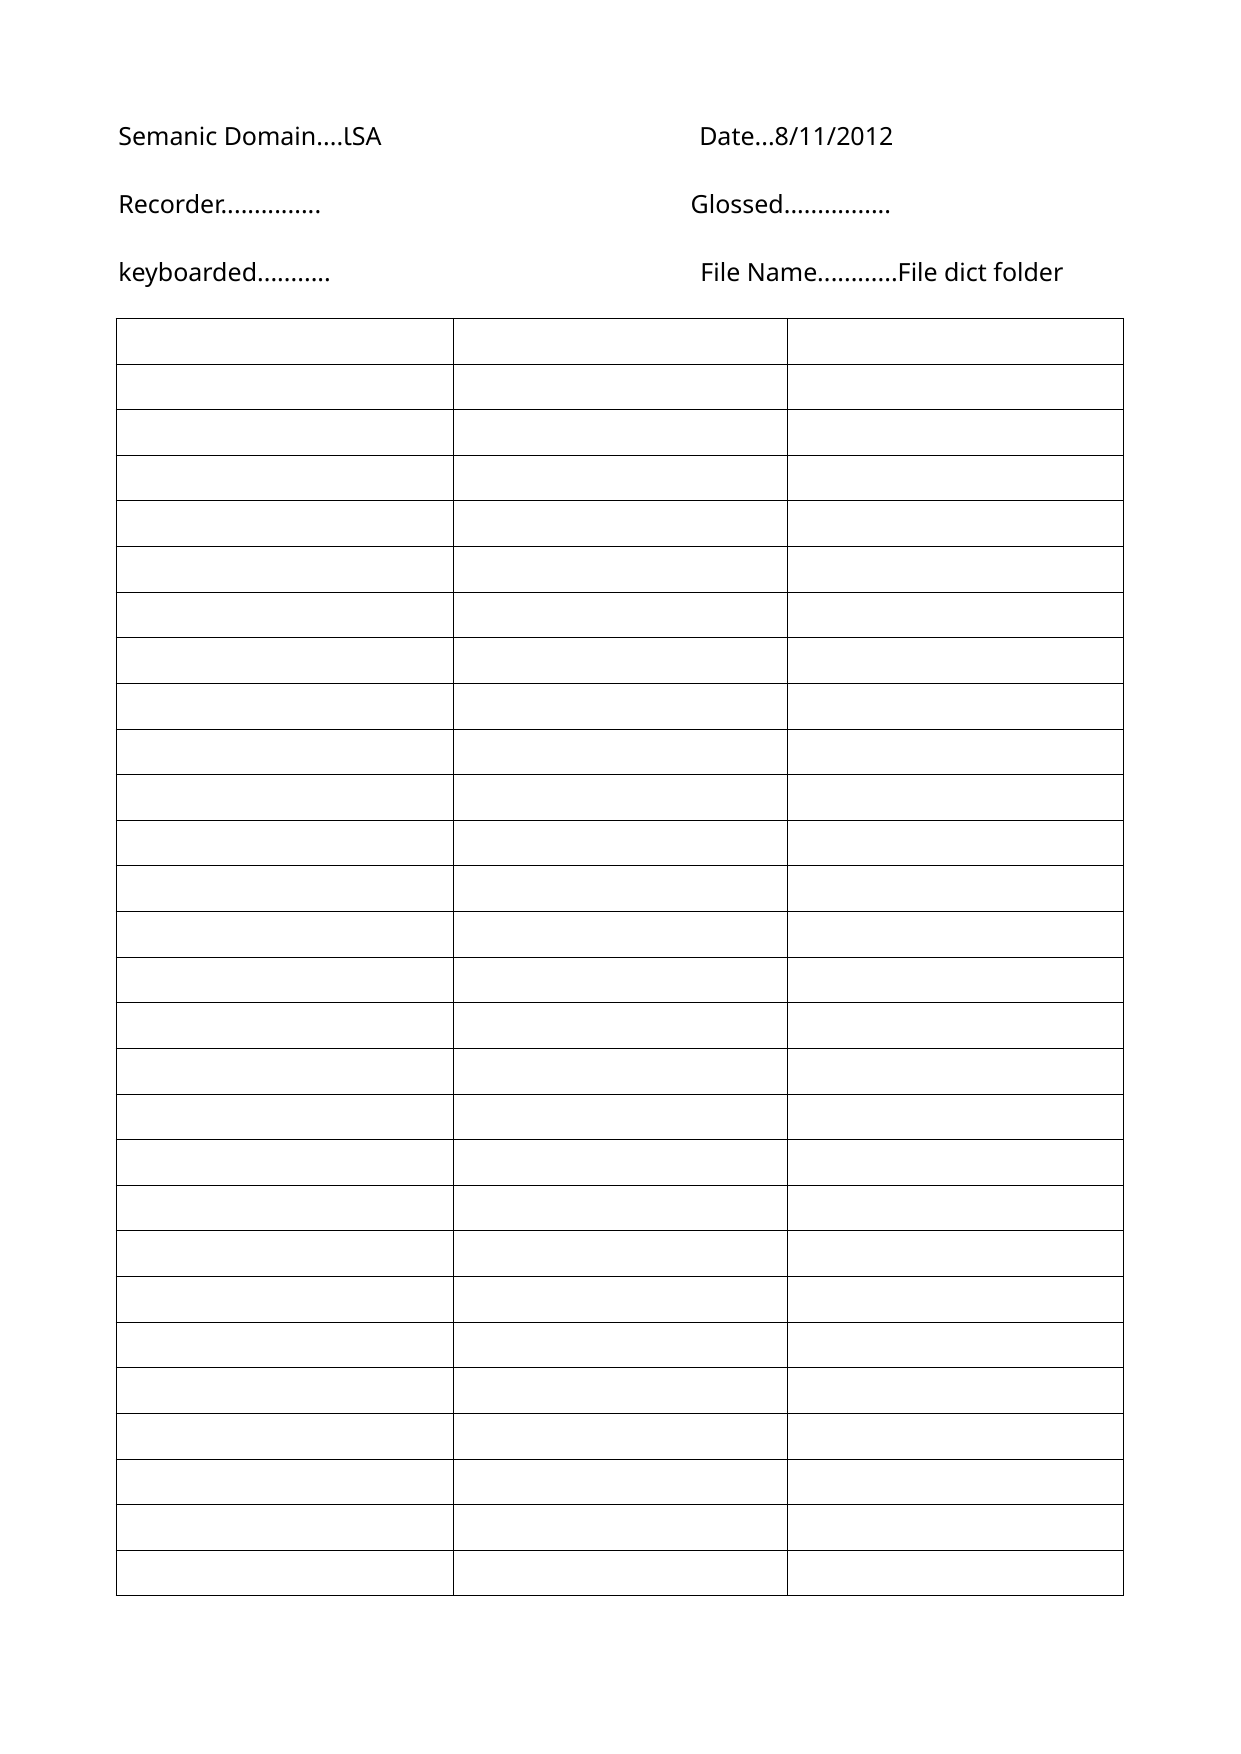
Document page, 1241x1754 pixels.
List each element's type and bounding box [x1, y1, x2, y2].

table_cell [117, 1323, 453, 1367]
table_cell [454, 456, 787, 500]
table_cell [788, 1460, 1123, 1504]
table_cell [117, 1231, 453, 1276]
table_cell [454, 410, 787, 455]
table_cell [788, 547, 1123, 592]
table_cell [454, 775, 787, 820]
table_cell [454, 912, 787, 957]
table_cell [454, 593, 787, 637]
table_cell [117, 1551, 453, 1595]
table_cell [117, 638, 453, 683]
table_cell [117, 958, 453, 1002]
table_cell [454, 1049, 787, 1093]
table_cell [788, 1505, 1123, 1550]
table_cell [454, 1368, 787, 1413]
table_cell [454, 1323, 787, 1367]
table_cell [117, 1186, 453, 1230]
table_cell [117, 1277, 453, 1322]
table_cell [117, 593, 453, 637]
table_cell [454, 1277, 787, 1322]
table_cell [788, 775, 1123, 820]
table_cell [117, 684, 453, 728]
table_cell [117, 775, 453, 820]
table_cell [788, 1368, 1123, 1413]
table_cell [788, 1231, 1123, 1276]
table_cell [117, 1414, 453, 1458]
table_cell [117, 730, 453, 774]
table_cell [117, 501, 453, 546]
table_cell [117, 319, 453, 363]
table_cell [117, 410, 453, 455]
table_cell [454, 866, 787, 911]
table_cell [788, 1277, 1123, 1322]
table_cell [454, 638, 787, 683]
table_cell [454, 501, 787, 546]
table_cell [117, 1140, 453, 1185]
table_cell [788, 1551, 1123, 1595]
table_cell [788, 1049, 1123, 1093]
table_cell [788, 1095, 1123, 1139]
table_cell [788, 912, 1123, 957]
table_cell [117, 1003, 453, 1048]
table_cell [454, 1140, 787, 1185]
table_cell [788, 866, 1123, 911]
table_cell [454, 365, 787, 409]
table_cell [788, 638, 1123, 683]
table_cell [788, 958, 1123, 1002]
table_cell [454, 1003, 787, 1048]
table_cell [788, 365, 1123, 409]
table_cell [117, 1095, 453, 1139]
table_cell [788, 1414, 1123, 1458]
table_cell [454, 319, 787, 363]
table_cell [788, 684, 1123, 728]
table_cell [117, 1460, 453, 1504]
table_cell [454, 1460, 787, 1504]
table_cell [117, 866, 453, 911]
table_cell [788, 1323, 1123, 1367]
table_cell [454, 547, 787, 592]
table_cell [788, 410, 1123, 455]
table_cell [454, 1231, 787, 1276]
table_cell [788, 821, 1123, 865]
table_cell [454, 821, 787, 865]
table_cell [117, 1049, 453, 1093]
table_cell [117, 1505, 453, 1550]
table_cell [454, 684, 787, 728]
table_cell [788, 501, 1123, 546]
table_cell [788, 593, 1123, 637]
table_cell [117, 821, 453, 865]
table_cell [788, 456, 1123, 500]
table_cell [117, 1368, 453, 1413]
table_cell [454, 1551, 787, 1595]
table_cell [788, 730, 1123, 774]
table_cell [117, 547, 453, 592]
table_cell [117, 912, 453, 957]
table_cell [788, 319, 1123, 363]
table_cell [788, 1186, 1123, 1230]
table_cell [788, 1140, 1123, 1185]
table_cell [454, 730, 787, 774]
table_cell [788, 1003, 1123, 1048]
table_cell [454, 1186, 787, 1230]
table_cell [117, 456, 453, 500]
table_cell [454, 1414, 787, 1458]
table_cell [454, 1095, 787, 1139]
table_cell [454, 1505, 787, 1550]
table_cell [117, 365, 453, 409]
table_cell [454, 958, 787, 1002]
